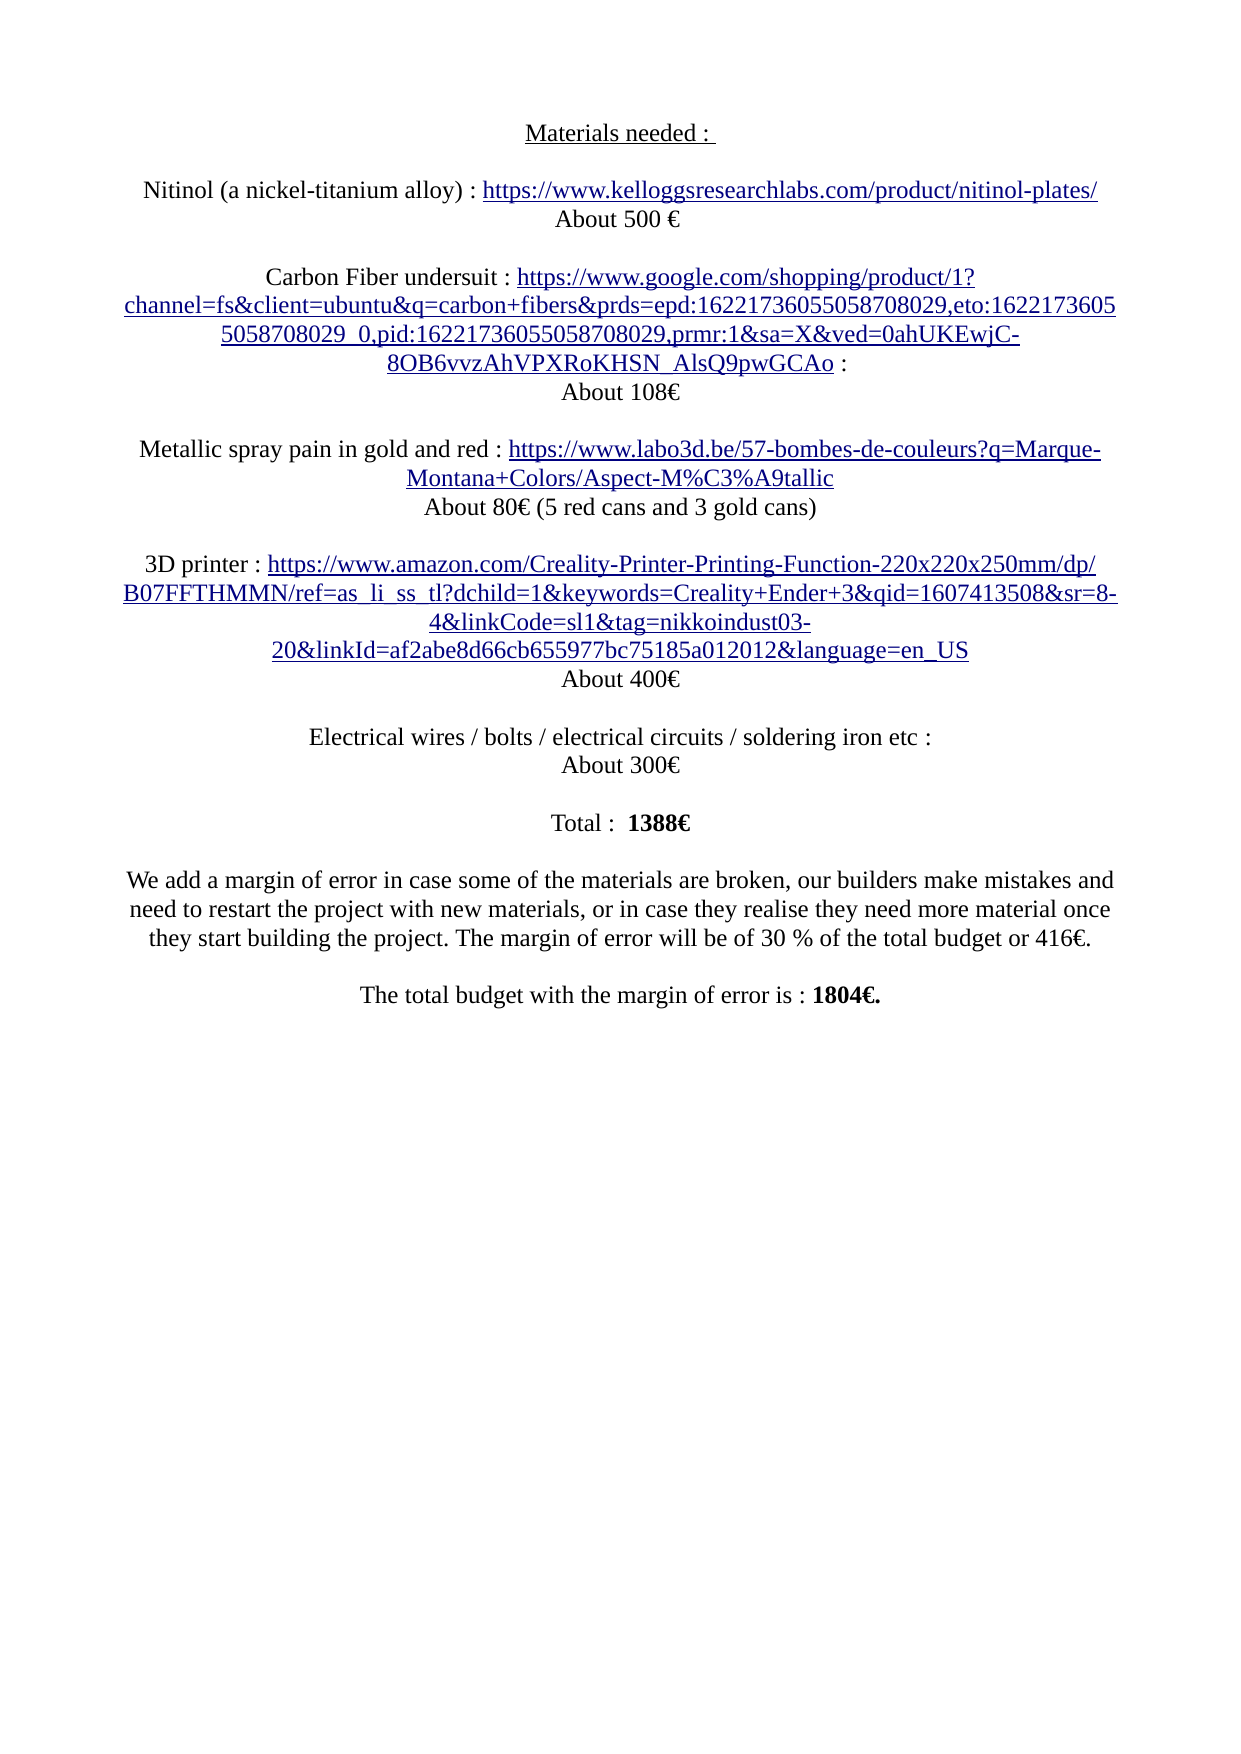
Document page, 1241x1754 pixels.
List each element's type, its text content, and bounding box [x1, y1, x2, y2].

text About 400€ [118, 664, 1122, 693]
text Nitinol (a nickel-titanium alloy) : https://www.kelloggsresearchlabs.com/product/nitinol-plates/ [118, 176, 1122, 204]
text Metallic spray pain in gold and red : https://www.labo3d.be/57-bombes-de-couleurs?q=Marque-Montana+Colors/Aspect-M%C3%A9tallic [118, 434, 1122, 492]
text Electrical wires / bolts / electrical circuits / soldering iron etc : [118, 722, 1122, 751]
text About 500 € [118, 204, 1122, 233]
text Materials needed : [118, 118, 1122, 147]
text We add a margin of error in case some of the materials are broken, our builders make mistakes and need to restart the project with new materials, or in case they realise they need more material once they start building the project. The margin of error will be of 30 % of the total budget or 416€. [118, 866, 1122, 952]
text About 108€ [118, 377, 1122, 406]
text The total budget with the margin of error is : 1804€. [118, 981, 1122, 1009]
text About 80€ (5 red cans and 3 gold cans) [118, 492, 1122, 521]
text Carbon Fiber undersuit : https://www.google.com/shopping/product/1?channel=fs&client=ubuntu&q=carbon+fibers&prds=epd:16221736055058708029,eto:16221736055058708029_0,pid:16221736055058708029,prmr:1&sa=X&ved=0ahUKEwjC-8OB6vvzAhVPXRoKHSN_AlsQ9pwGCAo : [118, 262, 1122, 377]
text Total : 1388€ [118, 808, 1122, 837]
text 3D printer : https://www.amazon.com/Creality-Printer-Printing-Function-220x220x250mm/dp/B07FFTHMMN/ref=as_li_ss_tl?dchild=1&keywords=Creality+Ender+3&qid=1607413508&sr=8-4&linkCode=sl1&tag=nikkoindust03-20&linkId=af2abe8d66cb655977bc75185a012012&language=en_US [118, 549, 1122, 664]
text About 300€ [118, 751, 1122, 779]
